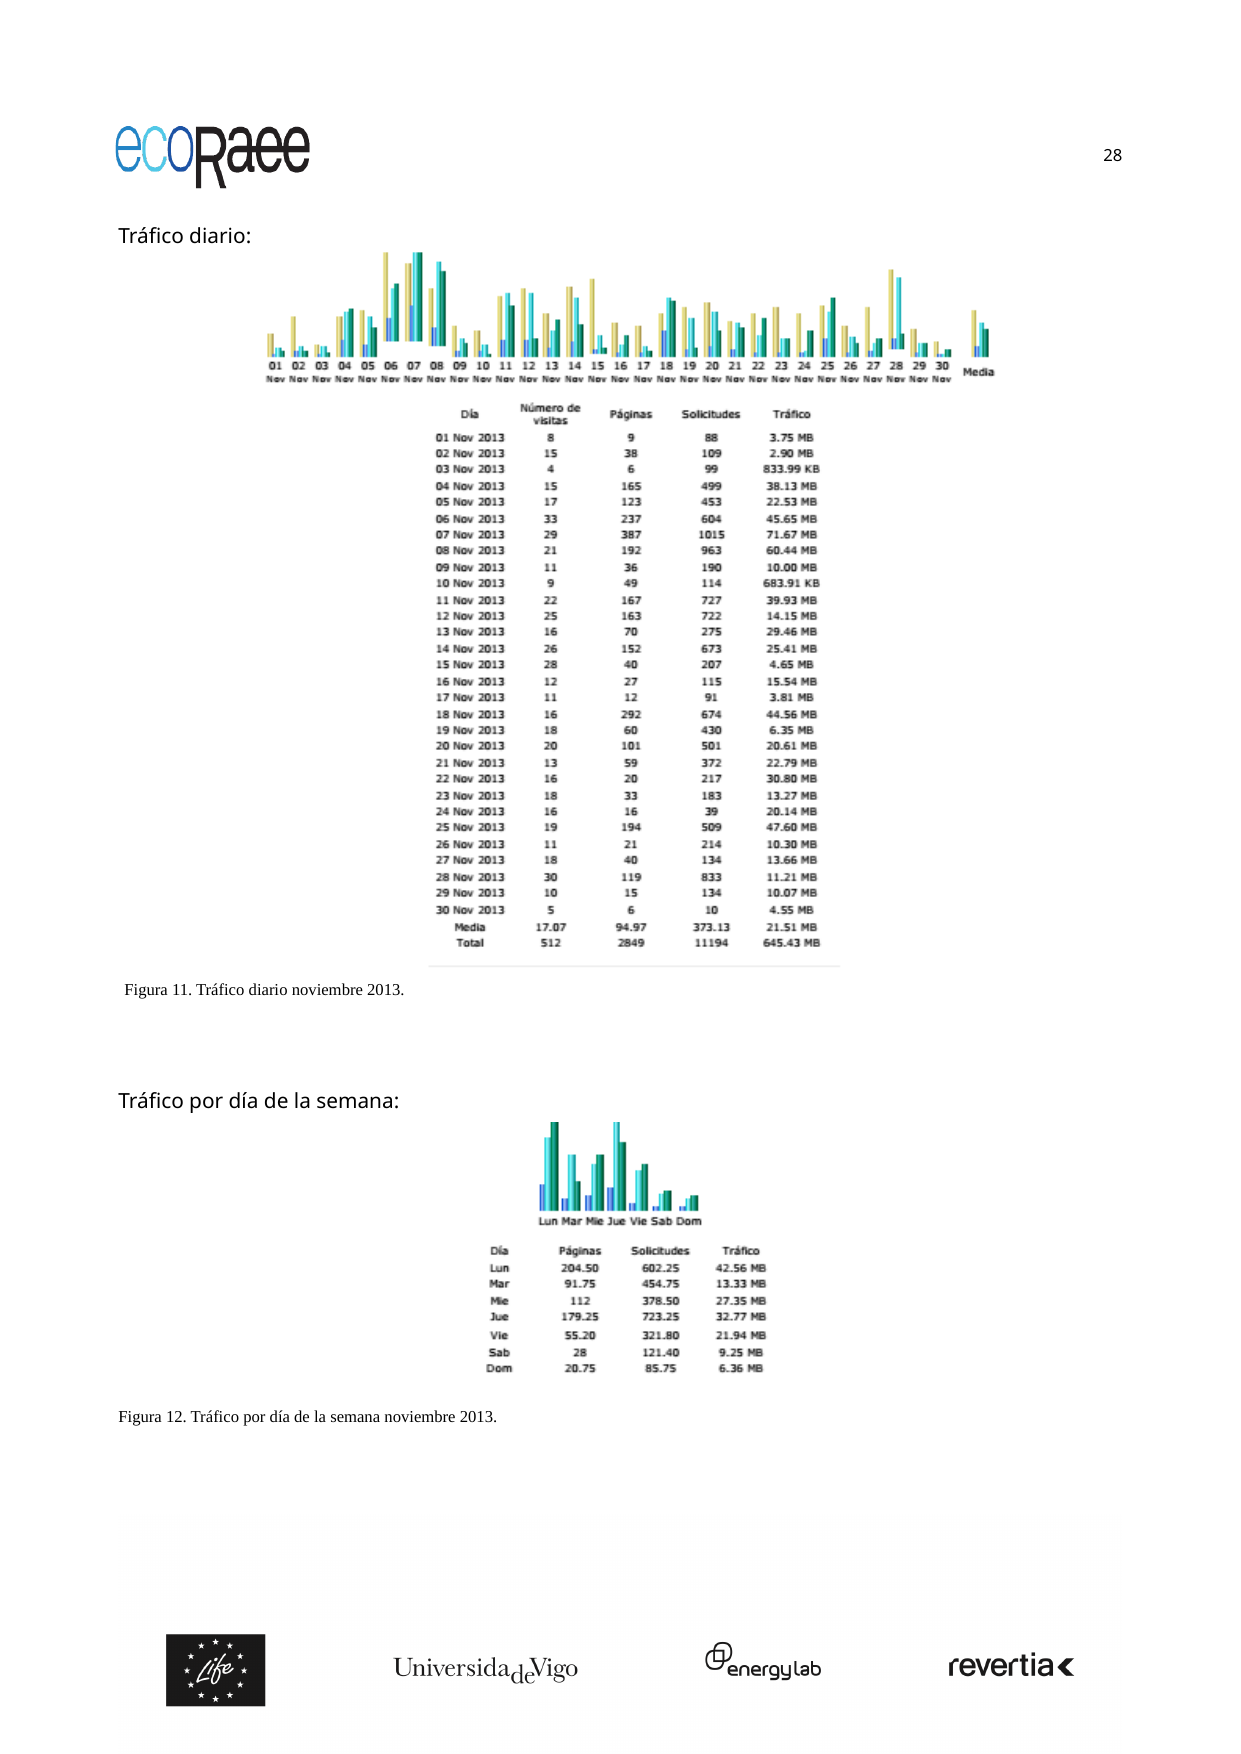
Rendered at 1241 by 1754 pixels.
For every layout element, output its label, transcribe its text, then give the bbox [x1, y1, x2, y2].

text Tráfico por día de la semana: [118, 1086, 1122, 1115]
picture [238, 251, 1003, 972]
picture [114, 124, 311, 190]
text Figura 12. Tráfico por día de la semana noviembre 2013. [118, 1406, 1122, 1426]
text Tráfico diario: [118, 221, 1122, 250]
picture [438, 1122, 802, 1388]
text Figura 11. Tráfico diario noviembre 2013. [124, 980, 1122, 999]
picture [118, 1514, 1123, 1754]
